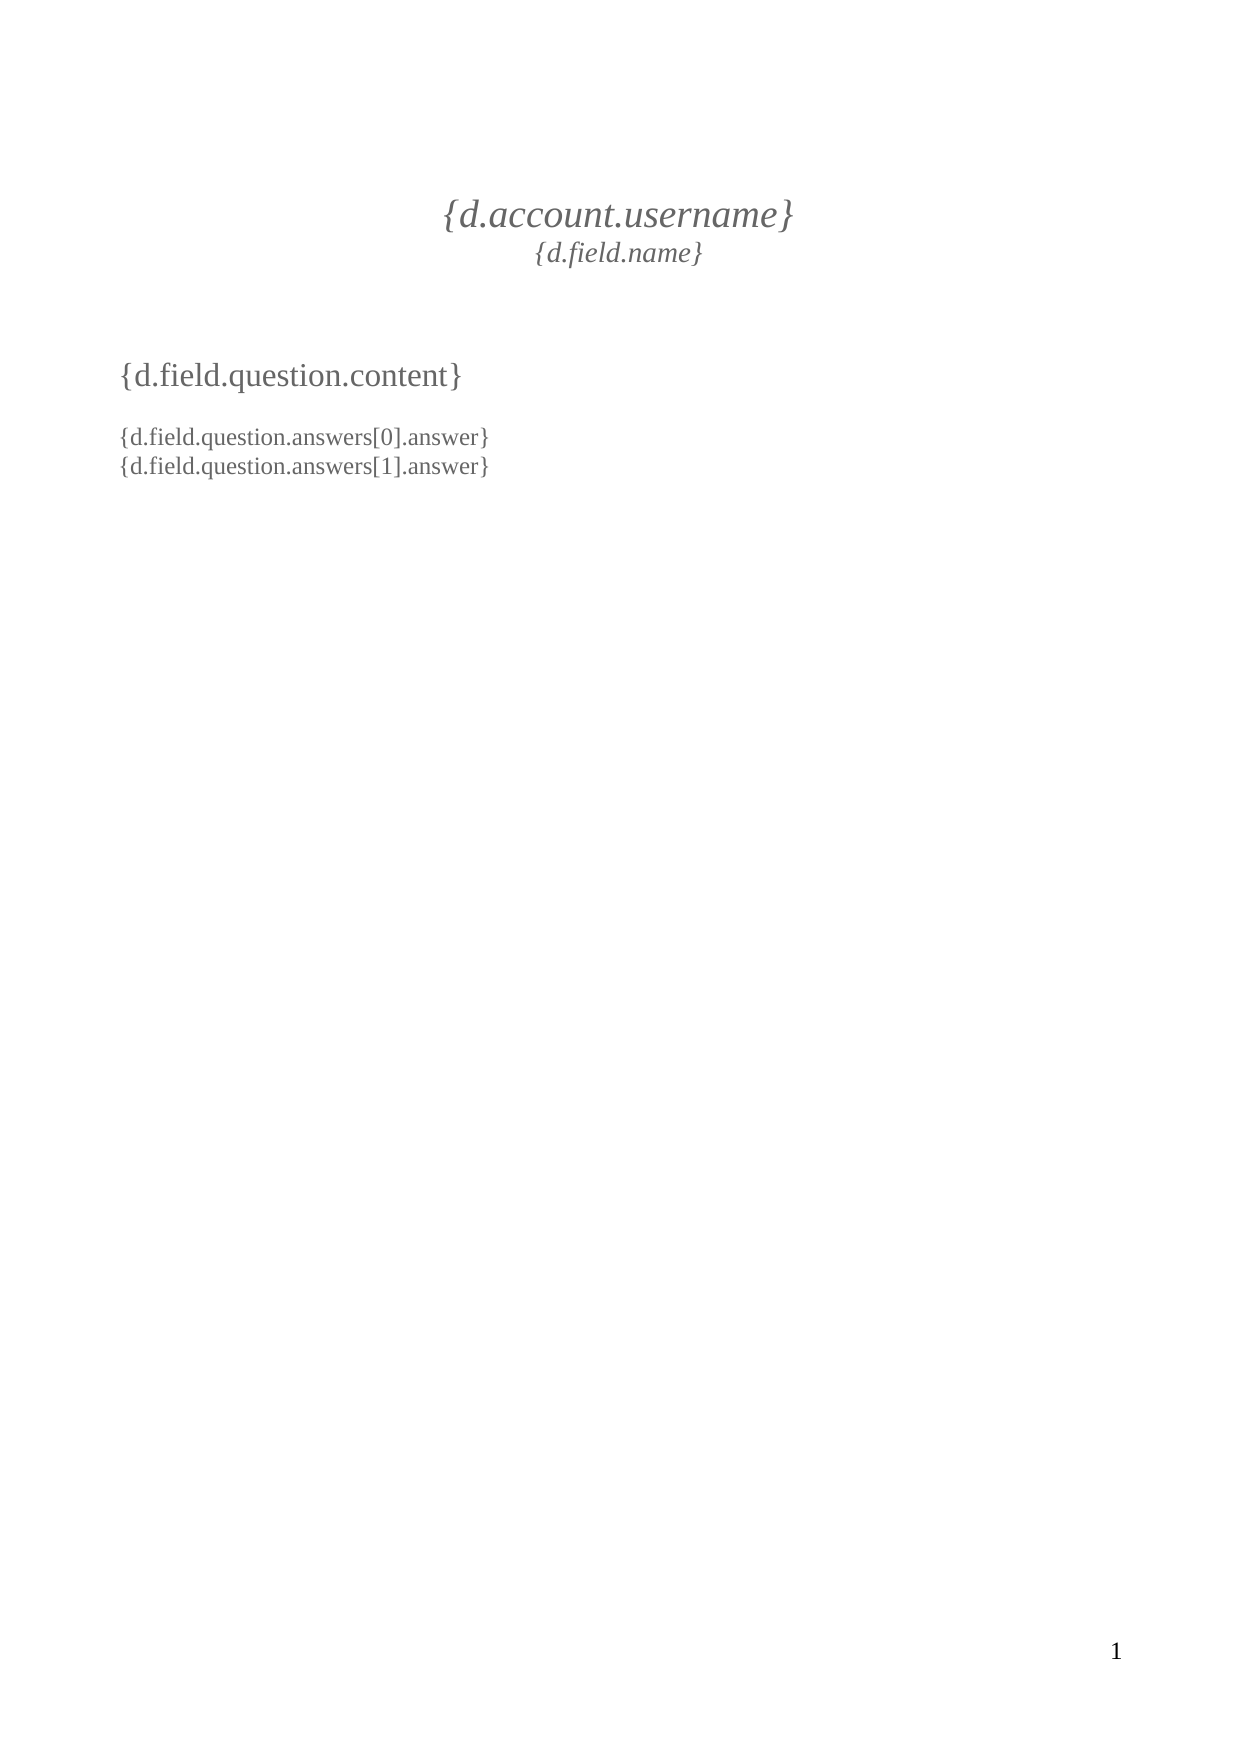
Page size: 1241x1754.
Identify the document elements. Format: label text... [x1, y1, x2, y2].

text {d.field.question.answers[1].answer} [118, 451, 1122, 480]
text {d.field.question.answers[0].answer} [118, 422, 1122, 451]
text {d.field.name} [118, 236, 1122, 269]
text {d.account.username} [118, 190, 1122, 236]
text {d.field.question.content} [118, 355, 1122, 394]
